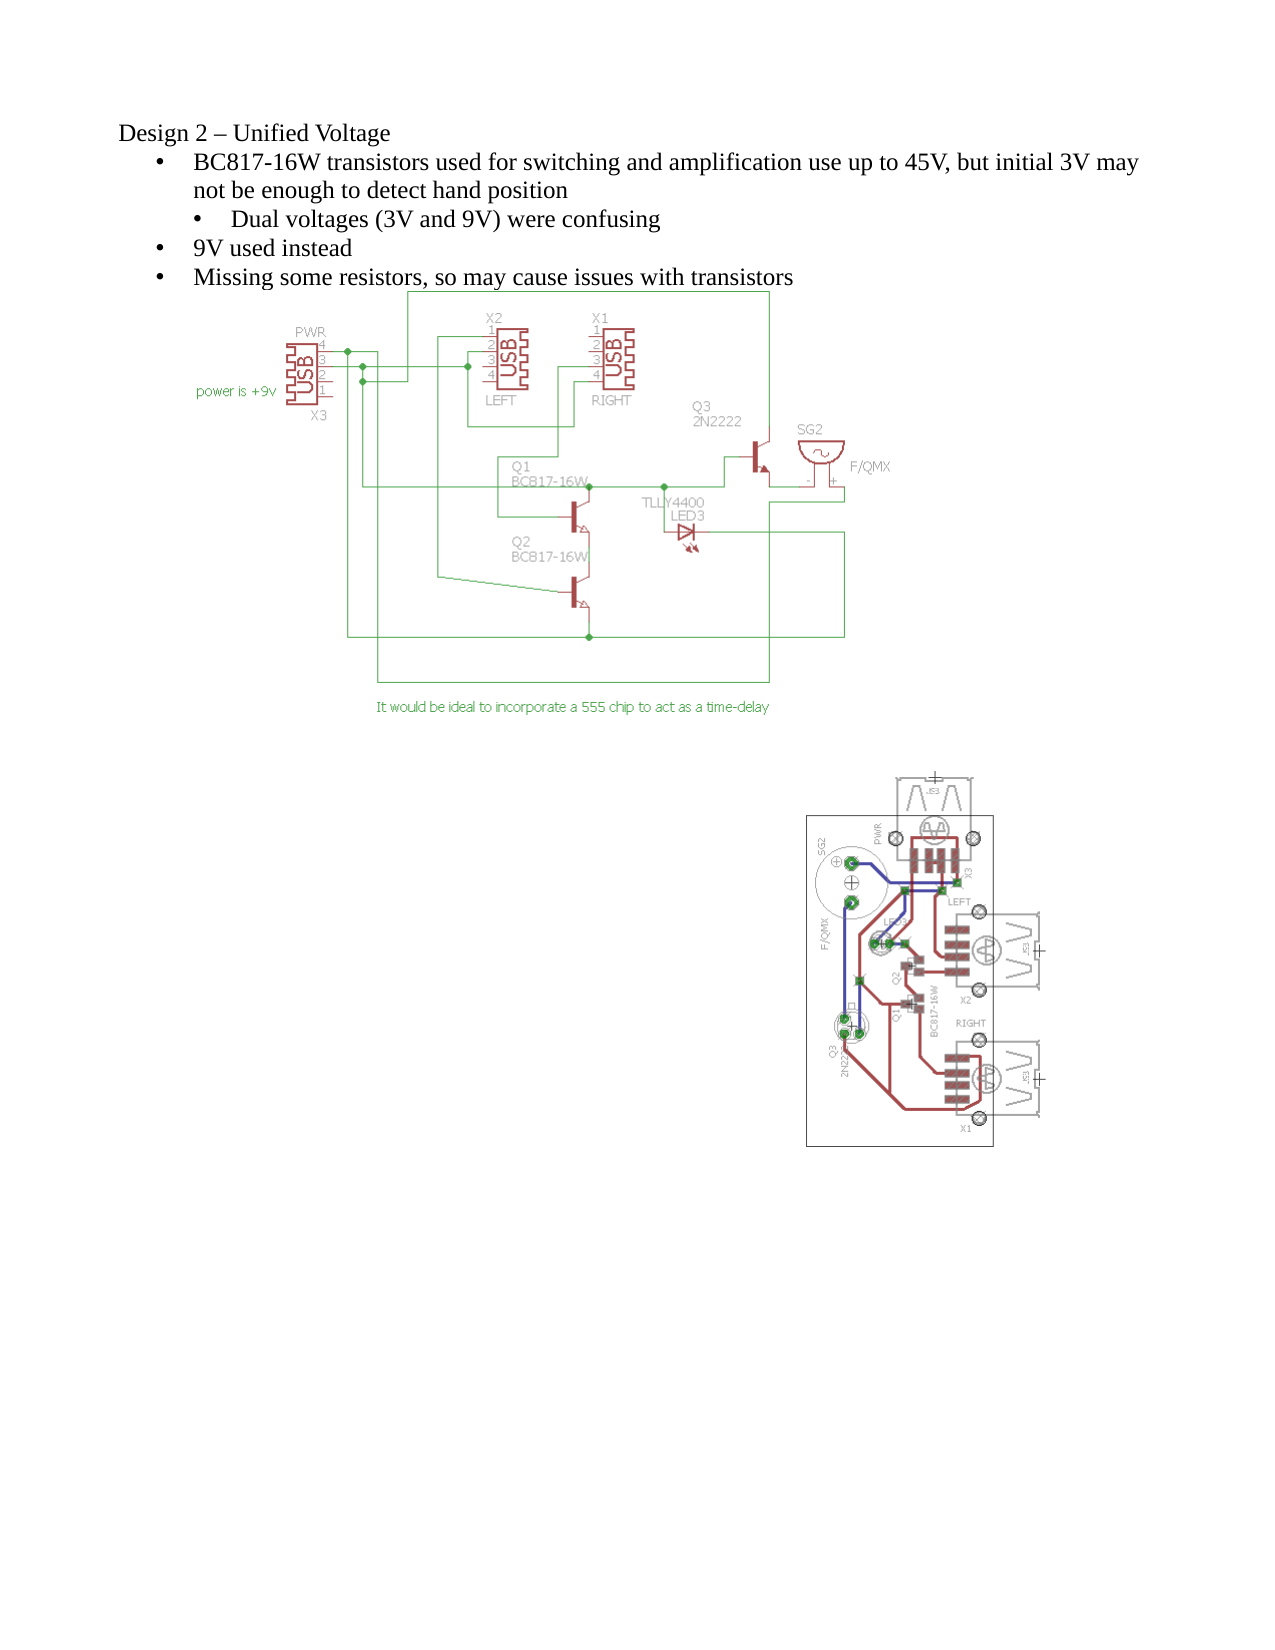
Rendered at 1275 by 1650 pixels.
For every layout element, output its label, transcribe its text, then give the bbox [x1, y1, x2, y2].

list BC817-16W transistors used for switching and amplification use up to 45V, but initial 3V may not be enough to detect hand position [156, 147, 1157, 204]
list Missing some resistors, so may cause issues with transistors [156, 262, 1157, 717]
list 9V used instead [156, 233, 1157, 262]
text Design 2 – Unified Voltage [118, 118, 1157, 147]
list Dual voltages (3V and 9V) were confusing [193, 204, 1157, 233]
